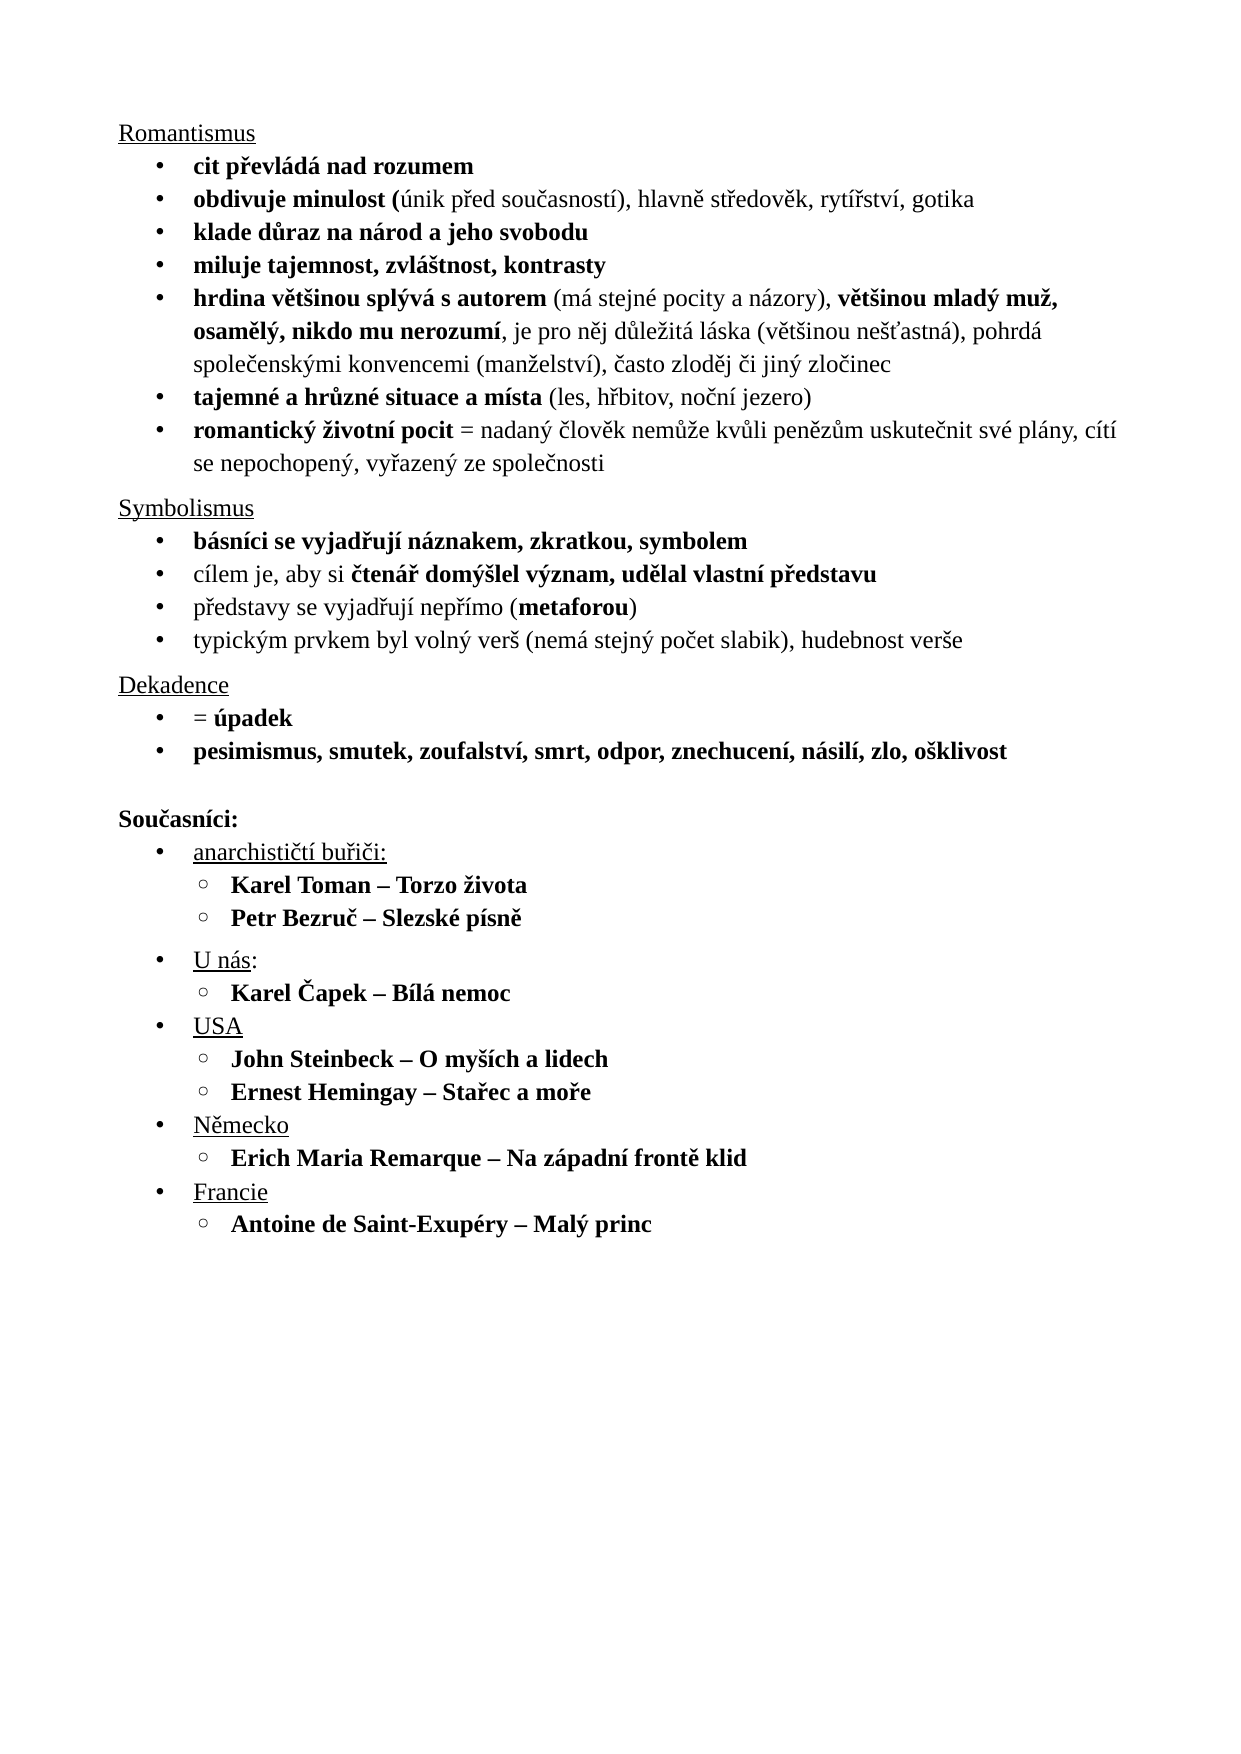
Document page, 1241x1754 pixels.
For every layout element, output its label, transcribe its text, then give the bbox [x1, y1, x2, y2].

list pesimismus, smutek, zoufalství, smrt, odpor, znechucení, násilí, zlo, ošklivost [156, 736, 1122, 765]
list Petr Bezruč – Slezské písně [193, 903, 1122, 932]
list typickým prvkem byl volný verš (nemá stejný počet slabik), hudebnost verše [156, 625, 1122, 654]
list anarchističtí buřiči: [156, 837, 1122, 866]
list Karel Toman – Torzo života [193, 871, 1122, 899]
list Antoine de Saint-Exupéry – Malý princ [193, 1209, 1122, 1238]
list klade důraz na národ a jeho svobodu [156, 217, 1122, 246]
list U nás: [156, 945, 1122, 974]
text Současníci: [118, 804, 1122, 833]
list Karel Čapek – Bílá nemoc [193, 978, 1122, 1007]
list cit převládá nad rozumem [156, 151, 1122, 180]
text Romantismus [118, 118, 1122, 147]
list Německo [156, 1111, 1122, 1139]
text Dekadence [118, 670, 1122, 699]
text Symbolismus [118, 493, 1122, 522]
list cílem je, aby si čtenář domýšlel význam, udělal vlastní představu [156, 559, 1122, 588]
list představy se vyjadřují nepřímo (metaforou) [156, 592, 1122, 621]
list romantický životní pocit = nadaný člověk nemůže kvůli penězům uskutečnit své plány, cítí se nepochopený, vyřazený ze společnosti [156, 415, 1122, 477]
list miluje tajemnost, zvláštnost, kontrasty [156, 250, 1122, 279]
list Ernest Hemingay – Stařec a moře [193, 1077, 1122, 1106]
list tajemné a hrůzné situace a místa (les, hřbitov, noční jezero) [156, 382, 1122, 411]
list hrdina většinou splývá s autorem (má stejné pocity a názory), většinou mladý muž, osamělý, nikdo mu nerozumí, je pro něj důležitá láska (většinou nešťastná), pohrdá společenskými konvencemi (manželství), často zloděj či jiný zločinec [156, 283, 1122, 378]
list = úpadek [156, 703, 1122, 732]
list John Steinbeck – O myších a lidech [193, 1044, 1122, 1073]
list obdivuje minulost (únik před současností), hlavně středověk, rytířství, gotika [156, 184, 1122, 213]
list Francie [156, 1177, 1122, 1205]
list básníci se vyjadřují náznakem, zkratkou, symbolem [156, 526, 1122, 555]
list USA [156, 1011, 1122, 1040]
list Erich Maria Remarque – Na západní frontě klid [193, 1143, 1122, 1172]
